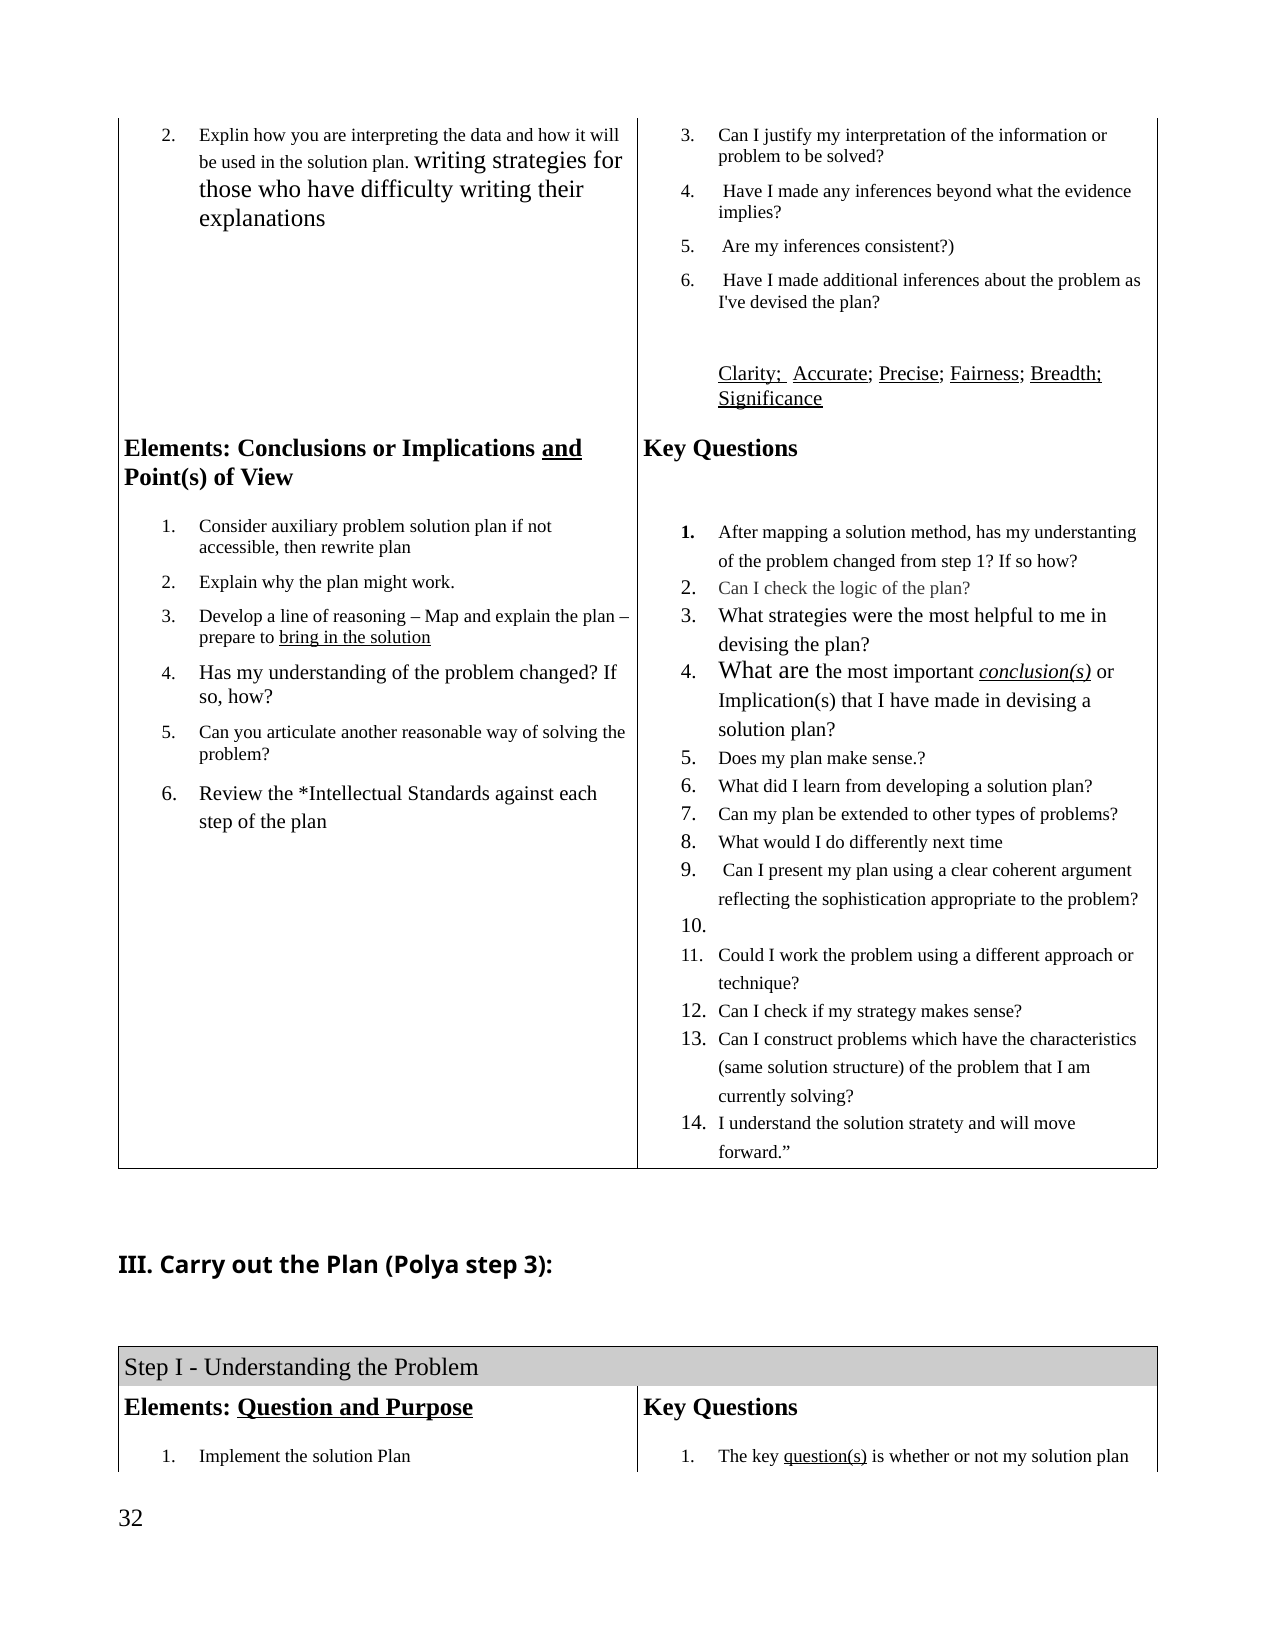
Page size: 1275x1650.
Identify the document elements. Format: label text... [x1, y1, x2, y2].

table_cell The key question(s) is whether or not my solution plan produces an accurate and valid solution to the problem Can I state more explicitly the meaning of, or elaborate on, (choose) the math term, definition, skill, procedure, symbol(s), units of measure, labeling of axes, etc. that I am using? What questions are emerging for you as we think our way through this Am I following the plan? Should I change to a different representation to solve a step? Would a calculator or technology be helpful? Am I accurate at each step? If one strategy isn’t working, try a different one What exactly are we trying to determine? Is the solution accurate? Was the problem that I was trying to answer solved? The Intellectual Standards used to judge the quality of my understanding of the problem are as follows: Clarity; Accurate; Precision; Fairness. [638, 1439, 1157, 1472]
text III. Carry out the Plan (Polya step 3): [118, 1248, 1157, 1304]
table_cell The basis for our inferences and interpretations at this point are _ Is there another way to interpret the information? Can I justify my interpretation of the information or problem to be solved? Have I made any inferences beyond what the evidence implies? Are my inferences consistent?) Have I made additional inferences about the problem as I've devised the plan? Clarity; Accurate; Precise; Fairness; Breadth; Significance [638, 118, 1157, 428]
table_cell Key Questions [638, 1386, 1157, 1439]
table_header Step I - Understanding the Problem [119, 1347, 1157, 1386]
table_cell Elements: Conclusions or Implications and Point(s) of View [119, 428, 637, 509]
table_cell Key Questions [638, 428, 1157, 509]
table_cell Could I derive something useful from the data? Explin how you are interpreting the data and how it will be used in the solution plan. writing strategies for those who have difficulty writing their explanations [119, 118, 637, 428]
table_cell After mapping a solution method, has my understanting of the problem changed from step 1? If so how? Can I check the logic of the plan? What strategies were the most helpful to me in devising the plan? What are the most important conclusion(s) or Implication(s) that I have made in devising a solution plan? Does my plan make sense.? What did I learn from developing a solution plan? Can my plan be extended to other types of problems? What would I do differently next time Can I present my plan using a clear coherent argument reflecting the sophistication appropriate to the problem? Could I work the problem using a different approach or technique? Can I check if my strategy makes sense? Can I construct problems which have the characteristics (same solution structure) of the problem that I am currently solving? I understand the solution stratety and will move forward.” [638, 509, 1157, 1168]
table_cell Elements: Question and Purpose [119, 1386, 637, 1439]
table_cell Consider auxiliary problem solution plan if not accessible, then rewrite plan Explain why the plan might work. Develop a line of reasoning – Map and explain the plan – prepare to bring in the solution Has my understanding of the problem changed? If so, how? Can you articulate another reasonable way of solving the problem? Review the *Intellectual Standards against each step of the plan [119, 509, 637, 1168]
table_cell Implement the solution Plan Use your strategies to solve the problem Carrying out the plan is usually easier than devising the plan Be patient – most problems are not solved quickly nor on the first attempt If a plan does not work immediately, be persistent Do not let yourself get discouraged Check periodically to make sure you are still on target with respect to the question. Explain what they are doing as they work through a problem when the going gets tough, substitute". This clears the deck and one can better see how to proceed When responses to all the steps are completed, substitution is made in the requesting equation. The result of this substitution is positioned at the same indent level as the requesting equation. This displays subproblems as distinct entities. [119, 1439, 637, 1472]
